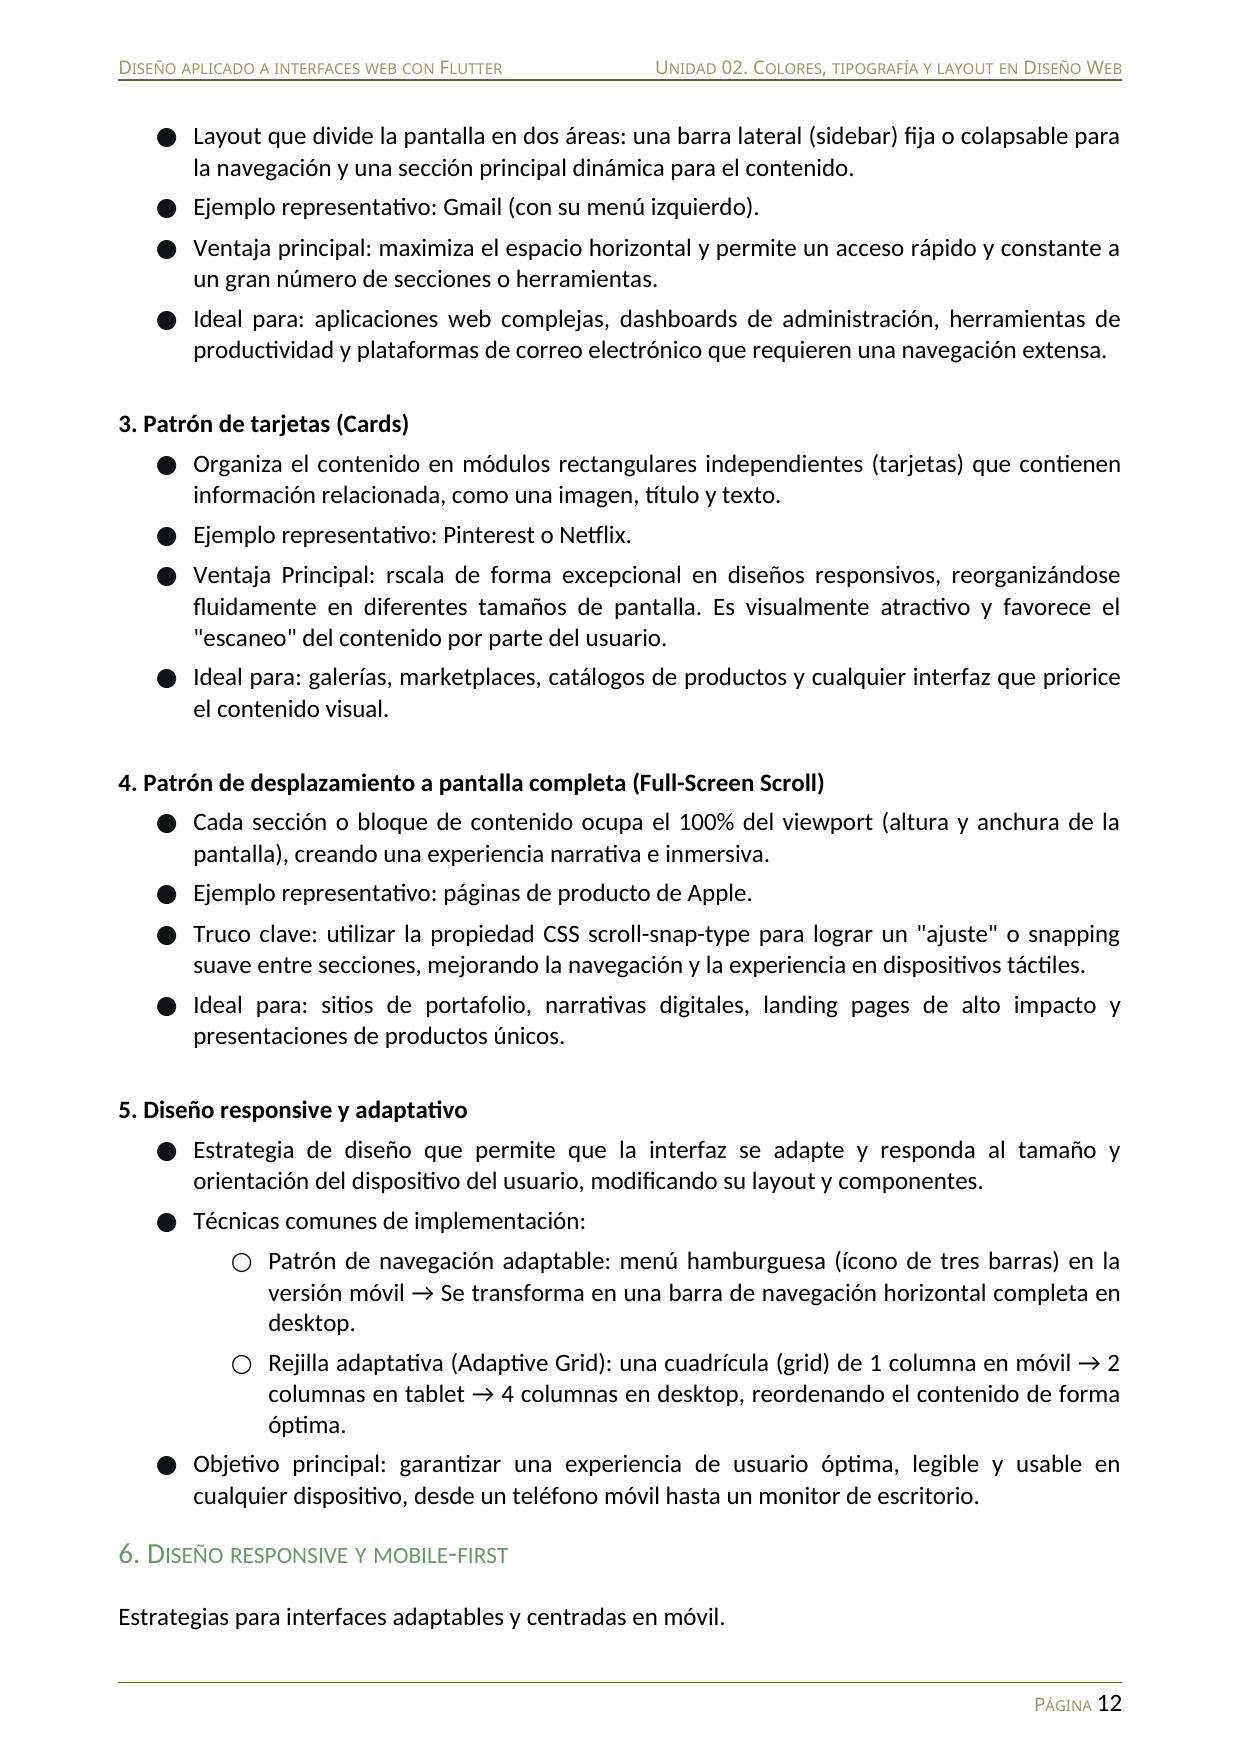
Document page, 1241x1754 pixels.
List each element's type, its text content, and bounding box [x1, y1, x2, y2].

list Técnicas comunes de implementación: [156, 1202, 1122, 1236]
list Ventaja principal: maximiza el espacio horizontal y permite un acceso rápido y constante a un gran número de secciones o herramientas. [156, 229, 1122, 294]
list Ejemplo representativo: Gmail (con su menú izquierdo). [156, 189, 1122, 223]
list Cada sección o bloque de contenido ocupa el 100% del viewport (altura y anchura de la pantalla), creando una experiencia narrativa e inmersiva. [156, 804, 1122, 868]
text 5. Diseño responsive y adaptativo [118, 1094, 1122, 1125]
subtitle 6. Diseño responsive y mobile-first [118, 1535, 1122, 1571]
text Estrategias para interfaces adaptables y centradas en móvil. [118, 1601, 1122, 1632]
list Ideal para: sitios de portafolio, narrativas digitales, landing pages de alto impacto y presentaciones de productos únicos. [156, 986, 1122, 1051]
text 3. Patrón de tarjetas (Cards) [118, 409, 1122, 439]
list Ejemplo representativo: Pinterest o Netflix. [156, 517, 1122, 551]
list Ideal para: galerías, marketplaces, catálogos de productos y cualquier interfaz que priorice el contenido visual. [156, 659, 1122, 723]
list Objetivo principal: garantizar una experiencia de usuario óptima, legible y usable en cualquier dispositivo, desde un teléfono móvil hasta un monitor de escritorio. [156, 1446, 1122, 1511]
list Rejilla adaptativa (Adaptive Grid): una cuadrícula (grid) de 1 columna en móvil → 2 columnas en tablet → 4 columnas en desktop, reordenando el contenido de forma óptima. [231, 1344, 1122, 1439]
list Ejemplo representativo: páginas de producto de Apple. [156, 875, 1122, 909]
list Estrategia de diseño que permite que la interfaz se adapte y responda al tamaño y orientación del dispositivo del usuario, modificando su layout y componentes. [156, 1131, 1122, 1196]
list Organiza el contenido en módulos rectangulares independientes (tarjetas) que contienen información relacionada, como una imagen, título y texto. [156, 446, 1122, 510]
list Truco clave: utilizar la propiedad CSS scroll-snap-type para lograr un "ajuste" o snapping suave entre secciones, mejorando la navegación y la experiencia en dispositivos táctiles. [156, 915, 1122, 980]
list Ventaja Principal: rscala de forma excepcional en diseños responsivos, reorganizándose fluidamente en diferentes tamaños de pantalla. Es visualmente atractivo y favorece el "escaneo" del contenido por parte del usuario. [156, 557, 1122, 652]
list Ideal para: aplicaciones web complejas, dashboards de administración, herramientas de productividad y plataformas de correo electrónico que requieren una navegación extensa. [156, 301, 1122, 365]
list Patrón de navegación adaptable: menú hamburguesa (ícono de tres barras) en la versión móvil → Se transforma en una barra de navegación horizontal completa en desktop. [231, 1243, 1122, 1338]
text 4. Patrón de desplazamiento a pantalla completa (Full-Screen Scroll) [118, 767, 1122, 797]
list Layout que divide la pantalla en dos áreas: una barra lateral (sidebar) fija o colapsable para la navegación y una sección principal dinámica para el contenido. [156, 118, 1122, 183]
